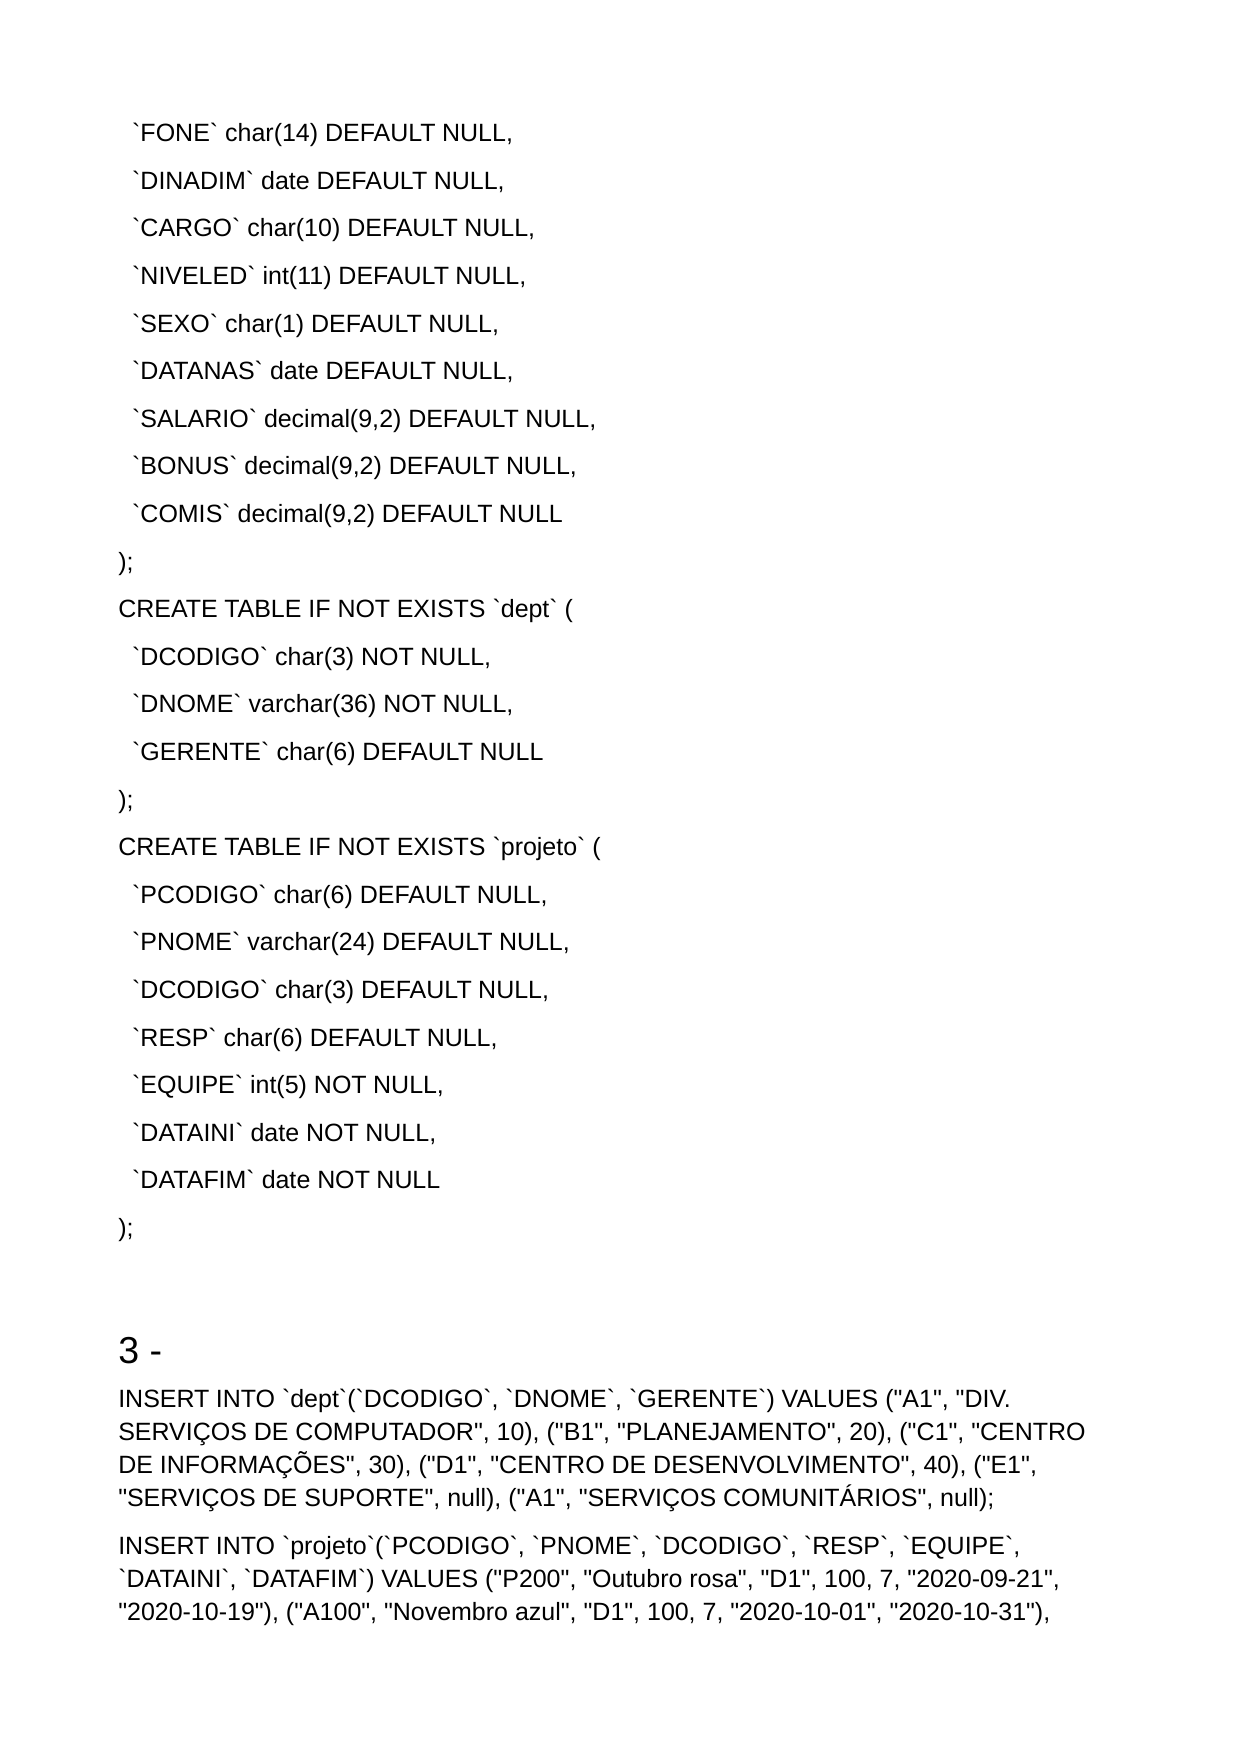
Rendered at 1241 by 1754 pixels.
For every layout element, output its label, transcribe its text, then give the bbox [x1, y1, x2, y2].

text CREATE TABLE IF NOT EXISTS `projeto` ( [118, 832, 1122, 861]
text `COMIS` decimal(9,2) DEFAULT NULL [118, 499, 1122, 528]
text `DNOME` varchar(36) NOT NULL, [118, 689, 1122, 718]
text CREATE TABLE IF NOT EXISTS `dept` ( [118, 594, 1122, 623]
text `DATANAS` date DEFAULT NULL, [118, 356, 1122, 385]
text INSERT INTO `projeto`(`PCODIGO`, `PNOME`, `DCODIGO`, `RESP`, `EQUIPE`, `DATAINI`, `DATAFIM`) VALUES ("P200", "Outubro rosa", "D1", 100, 7, "2020-09-21", "2020-10-19"), ("A100", "Novembro azul", "D1", 100, 7, "2020-10-01", "2020-10-31"), [118, 1531, 1122, 1626]
text `DCODIGO` char(3) DEFAULT NULL, [118, 975, 1122, 1004]
text `RESP` char(6) DEFAULT NULL, [118, 1023, 1122, 1051]
text ); [118, 547, 1122, 575]
text `GERENTE` char(6) DEFAULT NULL [118, 737, 1122, 766]
text `SEXO` char(1) DEFAULT NULL, [118, 308, 1122, 337]
text INSERT INTO `dept`(`DCODIGO`, `DNOME`, `GERENTE`) VALUES ("A1", "DIV. SERVIÇOS DE COMPUTADOR", 10), ("B1", "PLANEJAMENTO", 20), ("C1", "CENTRO DE INFORMAÇÕES", 30), ("D1", "CENTRO DE DESENVOLVIMENTO", 40), ("E1", "SERVIÇOS DE SUPORTE", null), ("A1", "SERVIÇOS COMUNITÁRIOS", null); [118, 1384, 1122, 1512]
text `DCODIGO` char(3) NOT NULL, [118, 642, 1122, 671]
text `SALARIO` decimal(9,2) DEFAULT NULL, [118, 404, 1122, 432]
text `DINADIM` date DEFAULT NULL, [118, 166, 1122, 194]
text `CARGO` char(10) DEFAULT NULL, [118, 213, 1122, 242]
text `PNOME` varchar(24) DEFAULT NULL, [118, 927, 1122, 956]
text ); [118, 784, 1122, 813]
text `DATAINI` date NOT NULL, [118, 1118, 1122, 1147]
text `DATAFIM` date NOT NULL [118, 1165, 1122, 1194]
text `PCODIGO` char(6) DEFAULT NULL, [118, 880, 1122, 908]
subtitle 3 - [118, 1329, 1122, 1372]
text ); [118, 1213, 1122, 1242]
text `FONE` char(14) DEFAULT NULL, [118, 118, 1122, 147]
text `EQUIPE` int(5) NOT NULL, [118, 1070, 1122, 1099]
text `NIVELED` int(11) DEFAULT NULL, [118, 261, 1122, 290]
text `BONUS` decimal(9,2) DEFAULT NULL, [118, 451, 1122, 480]
